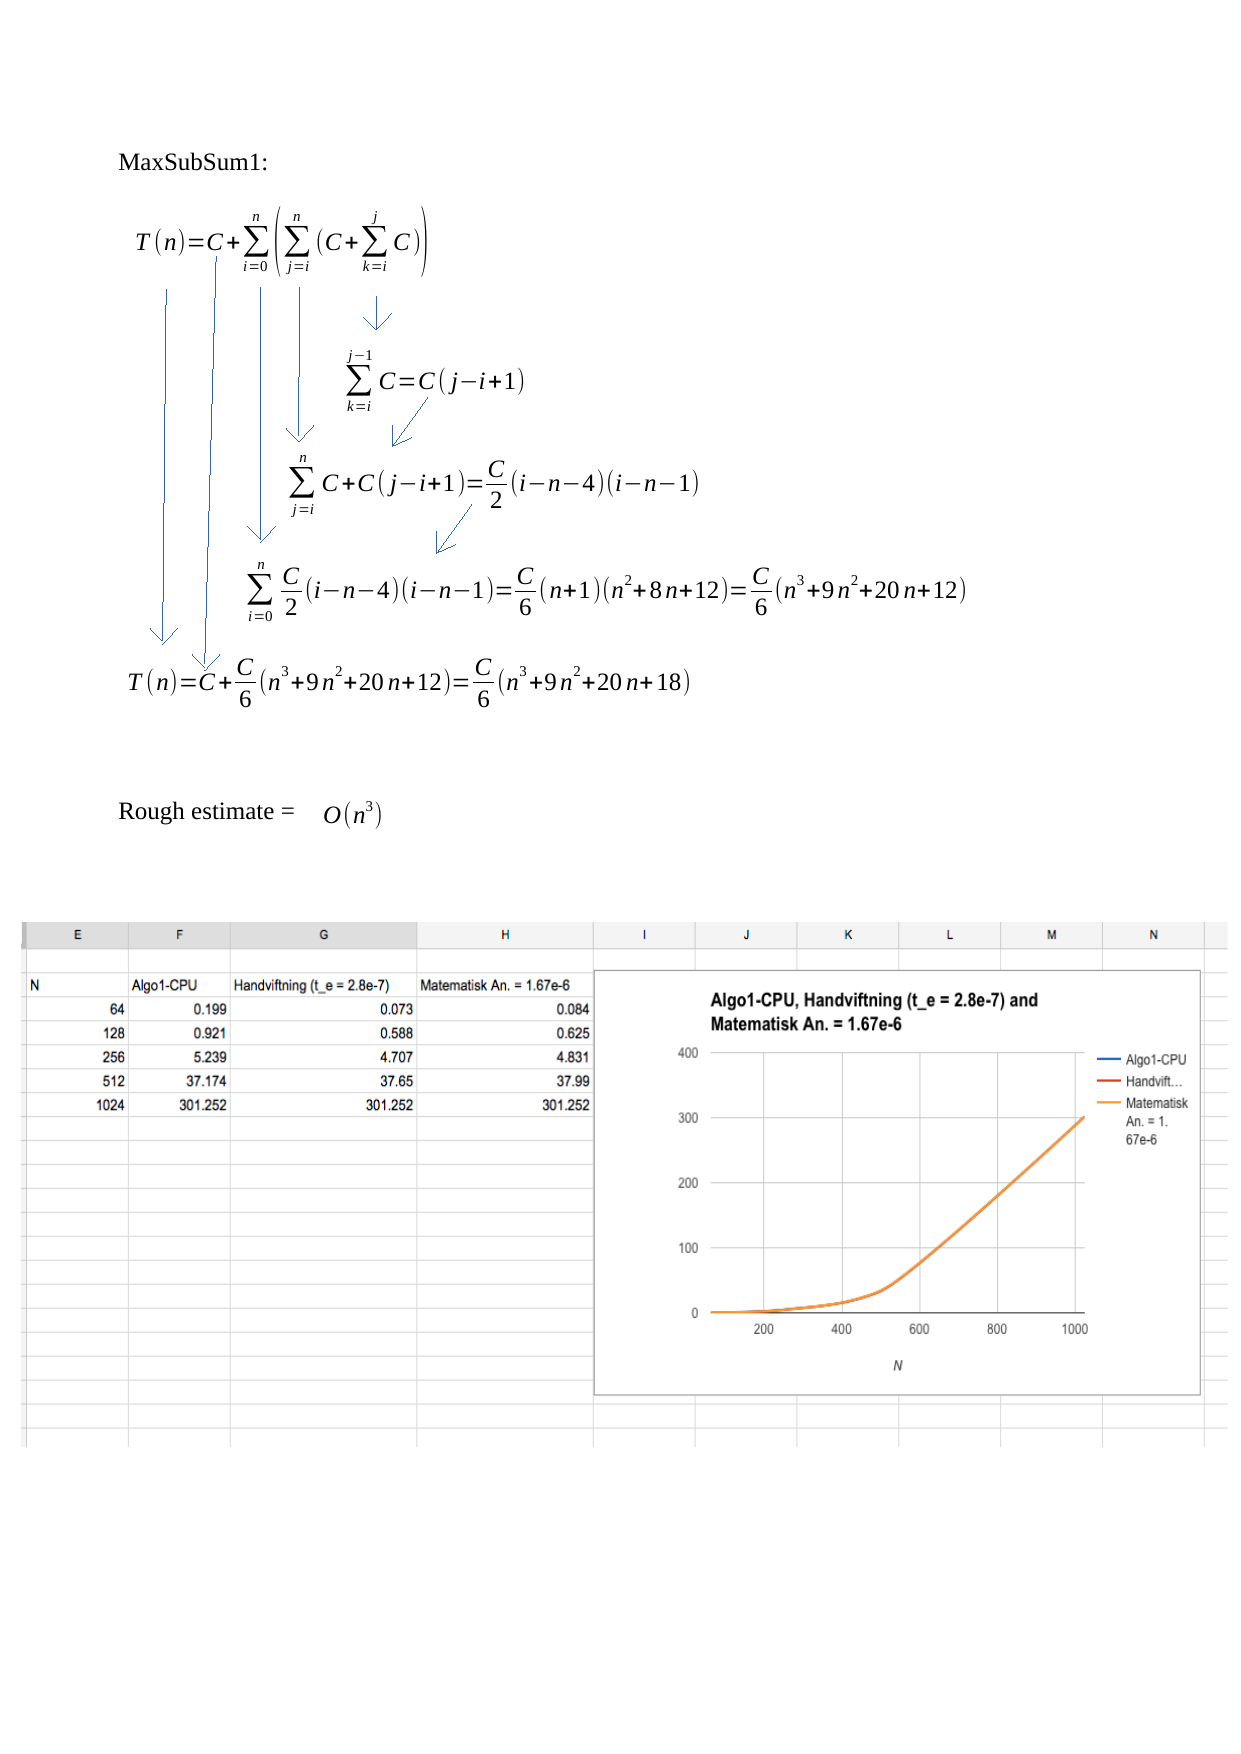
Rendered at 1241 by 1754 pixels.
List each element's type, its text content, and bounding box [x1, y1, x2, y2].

text MaxSubSum1: [118, 147, 1122, 176]
text Rough estimate = [118, 796, 1122, 825]
picture [21, 922, 1228, 1447]
